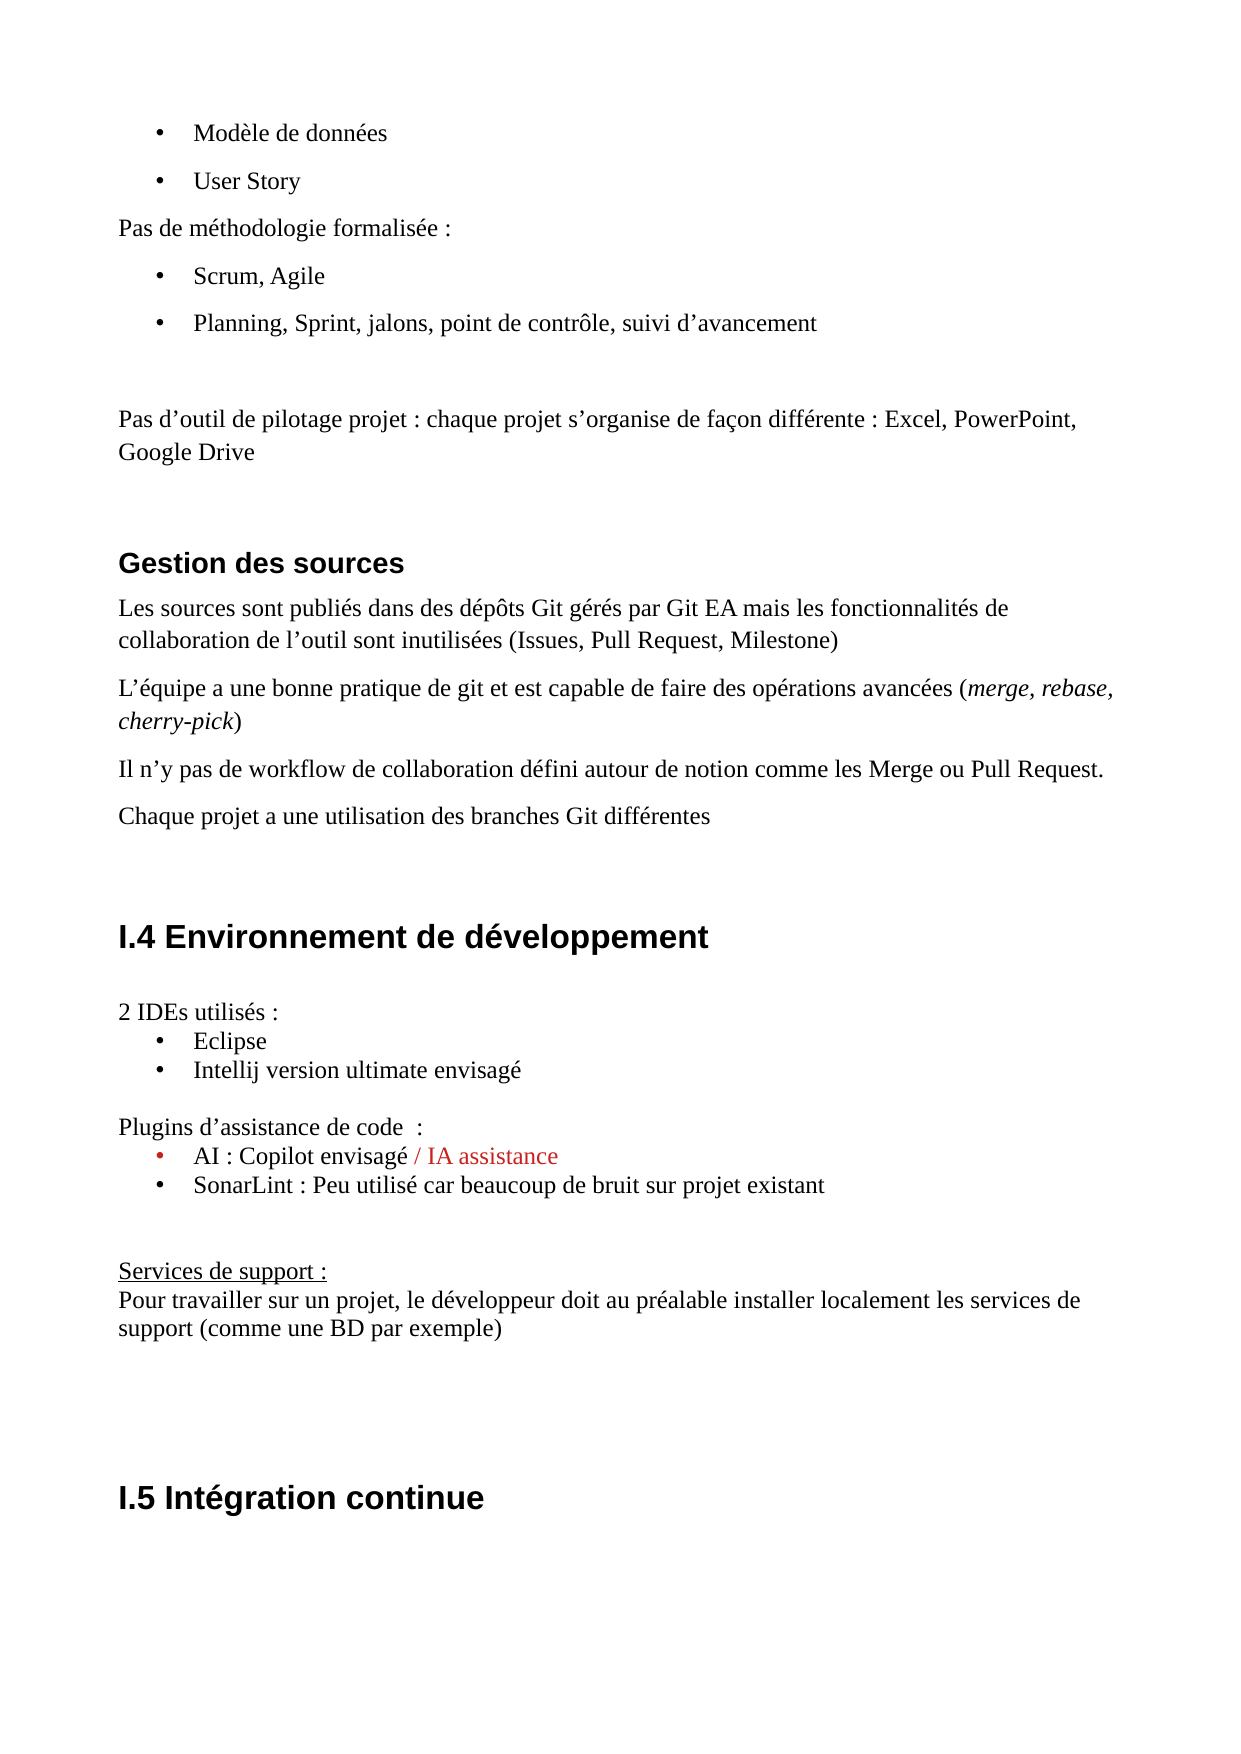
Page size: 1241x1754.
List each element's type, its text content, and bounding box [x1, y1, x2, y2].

list User Story [156, 166, 1122, 194]
list Eclipse [156, 1026, 1122, 1055]
text 2 IDEs utilisés : [118, 997, 1122, 1026]
text Services de support : [118, 1256, 1122, 1285]
text Pas d’outil de pilotage projet : chaque projet s’organise de façon différente : Excel, PowerPoint, Google Drive [118, 404, 1122, 466]
list SonarLint : Peu utilisé car beaucoup de bruit sur projet existant [156, 1170, 1122, 1198]
text Chaque projet a une utilisation des branches Git différentes [118, 801, 1122, 830]
text Plugins d’assistance de code : [118, 1112, 1122, 1141]
subtitle Gestion des sources [118, 547, 1122, 580]
list Planning, Sprint, jalons, point de contrôle, suivi d’avancement [156, 308, 1122, 337]
text Il n’y pas de workflow de collaboration défini autour de notion comme les Merge ou Pull Request. [118, 754, 1122, 783]
text L’équipe a une bonne pratique de git et est capable de faire des opérations avancées (merge, rebase, cherry-pick) [118, 673, 1122, 735]
list Modèle de données [156, 118, 1122, 147]
subtitle I.4 Environnement de développement [118, 917, 1122, 956]
text Pour travailler sur un projet, le développeur doit au préalable installer localement les services de support (comme une BD par exemple) [118, 1285, 1122, 1342]
list Intellij version ultimate envisagé [156, 1055, 1122, 1083]
list Scrum, Agile [156, 261, 1122, 290]
text Les sources sont publiés dans des dépôts Git gérés par Git EA mais les fonctionnalités de collaboration de l’outil sont inutilisées (Issues, Pull Request, Milestone) [118, 593, 1122, 654]
text Pas de méthodologie formalisée : [118, 213, 1122, 242]
subtitle I.5 Intégration continue [118, 1478, 1122, 1516]
list AI : Copilot envisagé / IA assistance [156, 1141, 1122, 1170]
